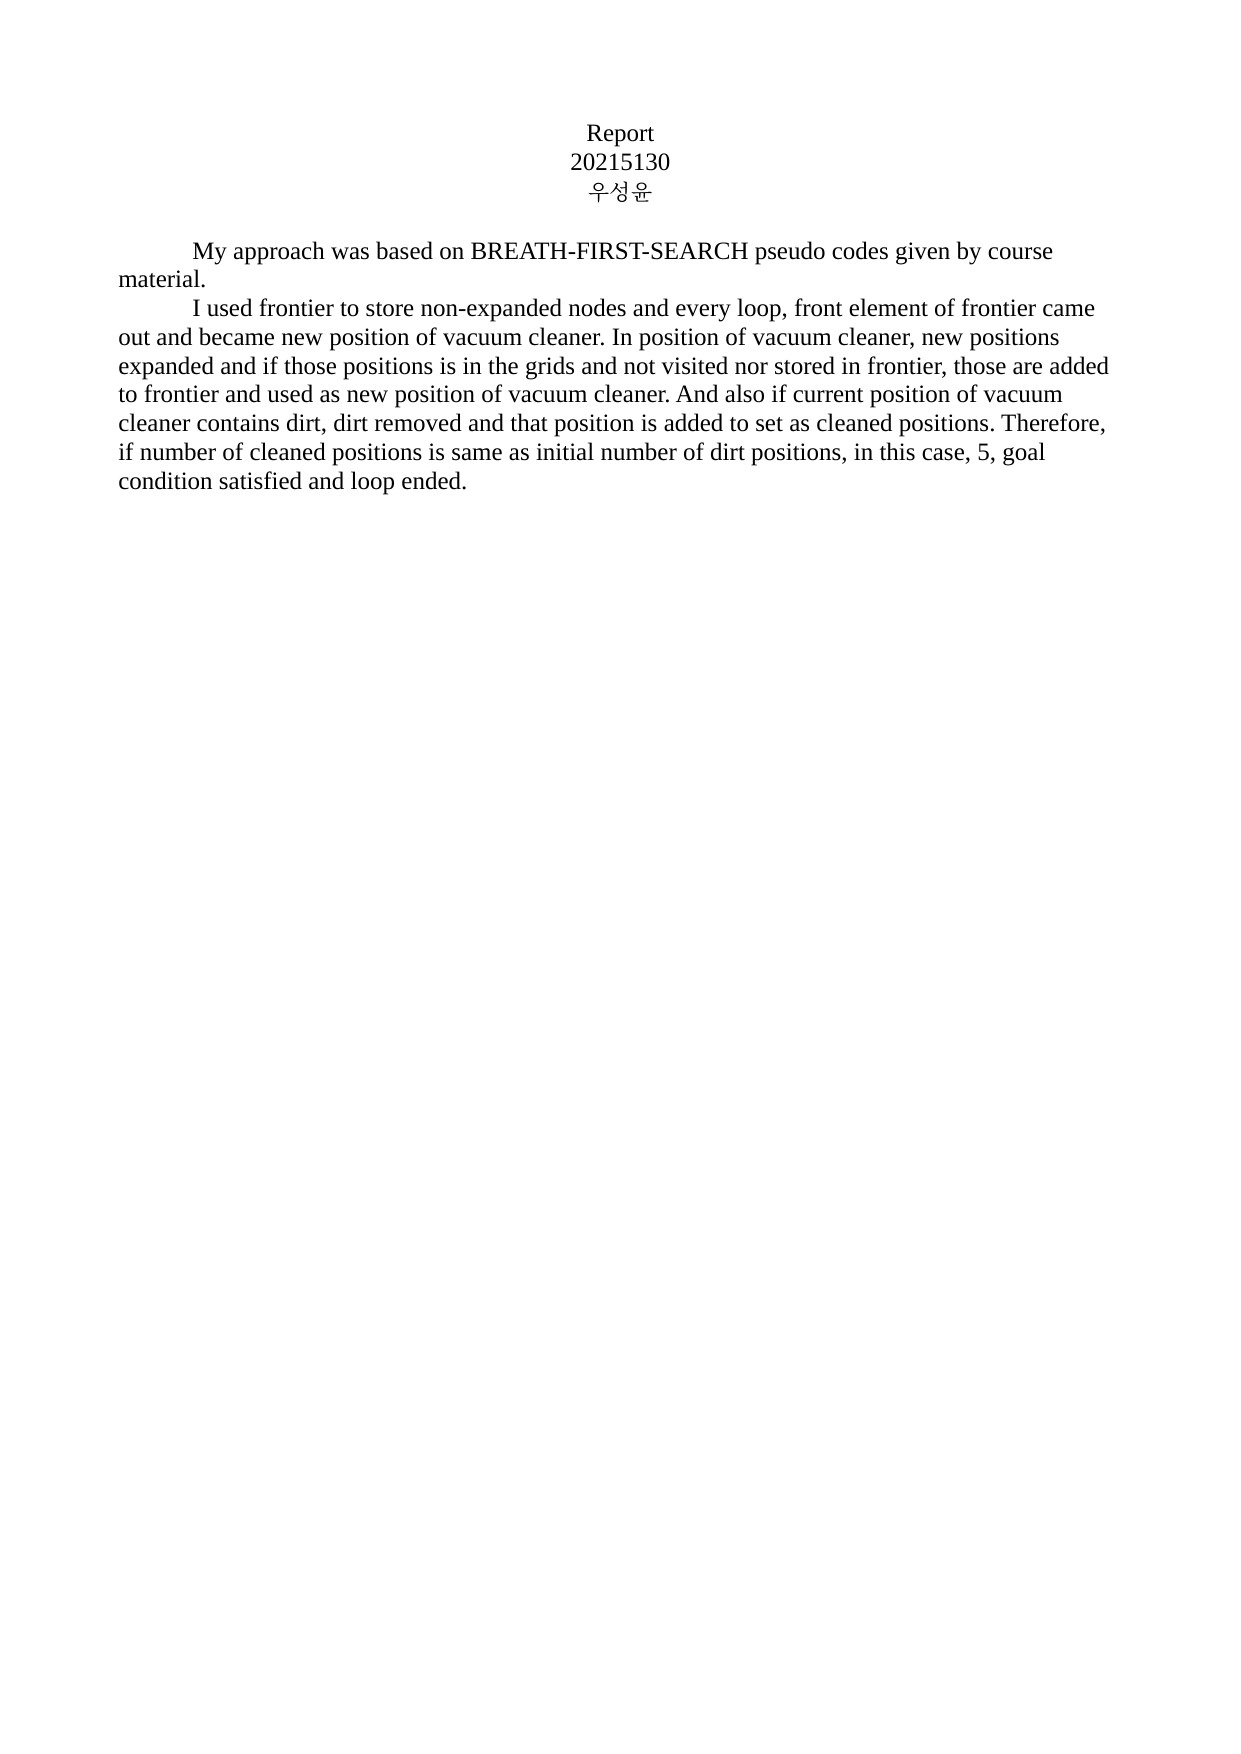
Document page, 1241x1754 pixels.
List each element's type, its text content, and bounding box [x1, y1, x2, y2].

text My approach was based on BREATH-FIRST-SEARCH pseudo codes given by course material. [118, 236, 1122, 293]
text Report [118, 118, 1122, 147]
text 우성윤 [118, 176, 1122, 207]
text 20215130 [118, 147, 1122, 176]
text I used frontier to store non-expanded nodes and every loop, front element of frontier came out and became new position of vacuum cleaner. In position of vacuum cleaner, new positions expanded and if those positions is in the grids and not visited nor stored in frontier, those are added to frontier and used as new position of vacuum cleaner. And also if current position of vacuum cleaner contains dirt, dirt removed and that position is added to set as cleaned positions. Therefore, if number of cleaned positions is same as initial number of dirt positions, in this case, 5, goal condition satisfied and loop ended. [118, 293, 1122, 494]
